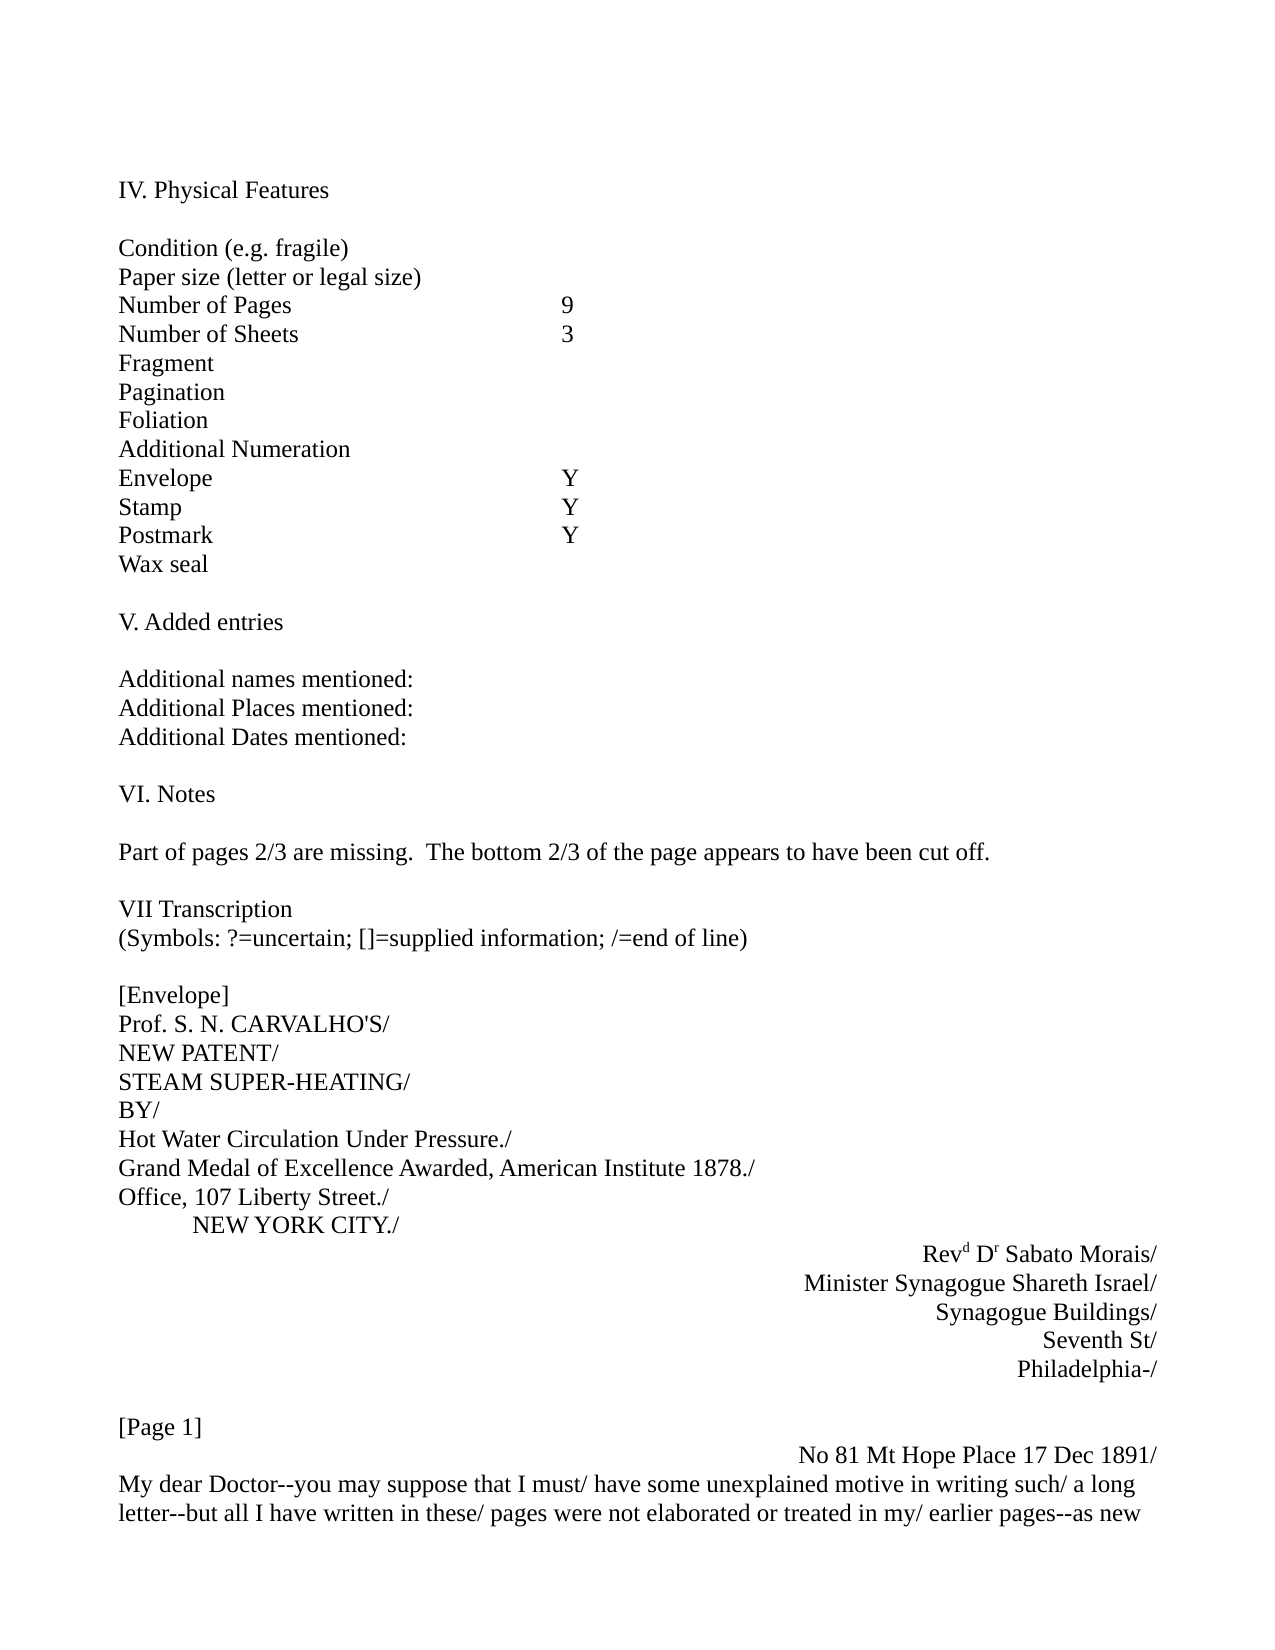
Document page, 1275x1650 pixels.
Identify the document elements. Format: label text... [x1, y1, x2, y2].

text Philadelphia-/ [118, 1354, 1157, 1383]
text No 81 Mt Hope Place 17 Dec 1891/ [118, 1441, 1157, 1469]
text (Symbols: ?=uncertain; []=supplied information; /=end of line) [118, 923, 1157, 952]
text Part of pages 2/3 are missing. The bottom 2/3 of the page appears to have been cut off. [118, 837, 1157, 866]
text VII Transcription [118, 894, 1157, 923]
text Foliation [118, 406, 1157, 434]
text IV. Physical Features [118, 176, 1157, 204]
text Office, 107 Liberty Street./ [118, 1182, 1157, 1211]
text Additional Numeration [118, 434, 1157, 463]
text Envelope Y [118, 463, 1157, 492]
text Condition (e.g. fragile) [118, 233, 1157, 262]
text VI. Notes [118, 779, 1157, 808]
text [Envelope] [118, 981, 1157, 1009]
text Synagogue Buildings/ [118, 1297, 1157, 1326]
text Grand Medal of Excellence Awarded, American Institute 1878./ [118, 1153, 1157, 1182]
text Additional names mentioned: [118, 664, 1157, 693]
text Fragment [118, 348, 1157, 377]
text [Page 1] [118, 1412, 1157, 1441]
text Minister Synagogue Shareth Israel/ [118, 1268, 1157, 1297]
text Paper size (letter or legal size) [118, 262, 1157, 291]
text My dear Doctor--you may suppose that I must/ have some unexplained motive in writing such/ a long letter--but all I have written in these/ pages were not elaborated or treated in my/ earlier pages--as new [118, 1469, 1157, 1527]
text Additional Places mentioned: [118, 693, 1157, 722]
text Number of Sheets 3 [118, 319, 1157, 348]
text Pagination [118, 377, 1157, 406]
text Number of Pages 9 [118, 291, 1157, 319]
text STEAM SUPER-HEATING/ [118, 1067, 1157, 1096]
text V. Added entries [118, 607, 1157, 636]
text Wax seal [118, 549, 1157, 578]
text Additional Dates mentioned: [118, 722, 1157, 751]
text Postma rk Y [118, 521, 1157, 549]
text Seventh St/ [118, 1326, 1157, 1354]
text Stamp Y [118, 492, 1157, 521]
text Prof. S. N. CARVALHO'S/ [118, 1009, 1157, 1038]
text BY/ [118, 1096, 1157, 1124]
text Revd Dr Sabato Morais/ [118, 1239, 1157, 1268]
text NEW YORK CITY./ [118, 1211, 1157, 1239]
text Hot Water Circulation Under Pressure./ [118, 1124, 1157, 1153]
text NEW PATENT/ [118, 1038, 1157, 1067]
